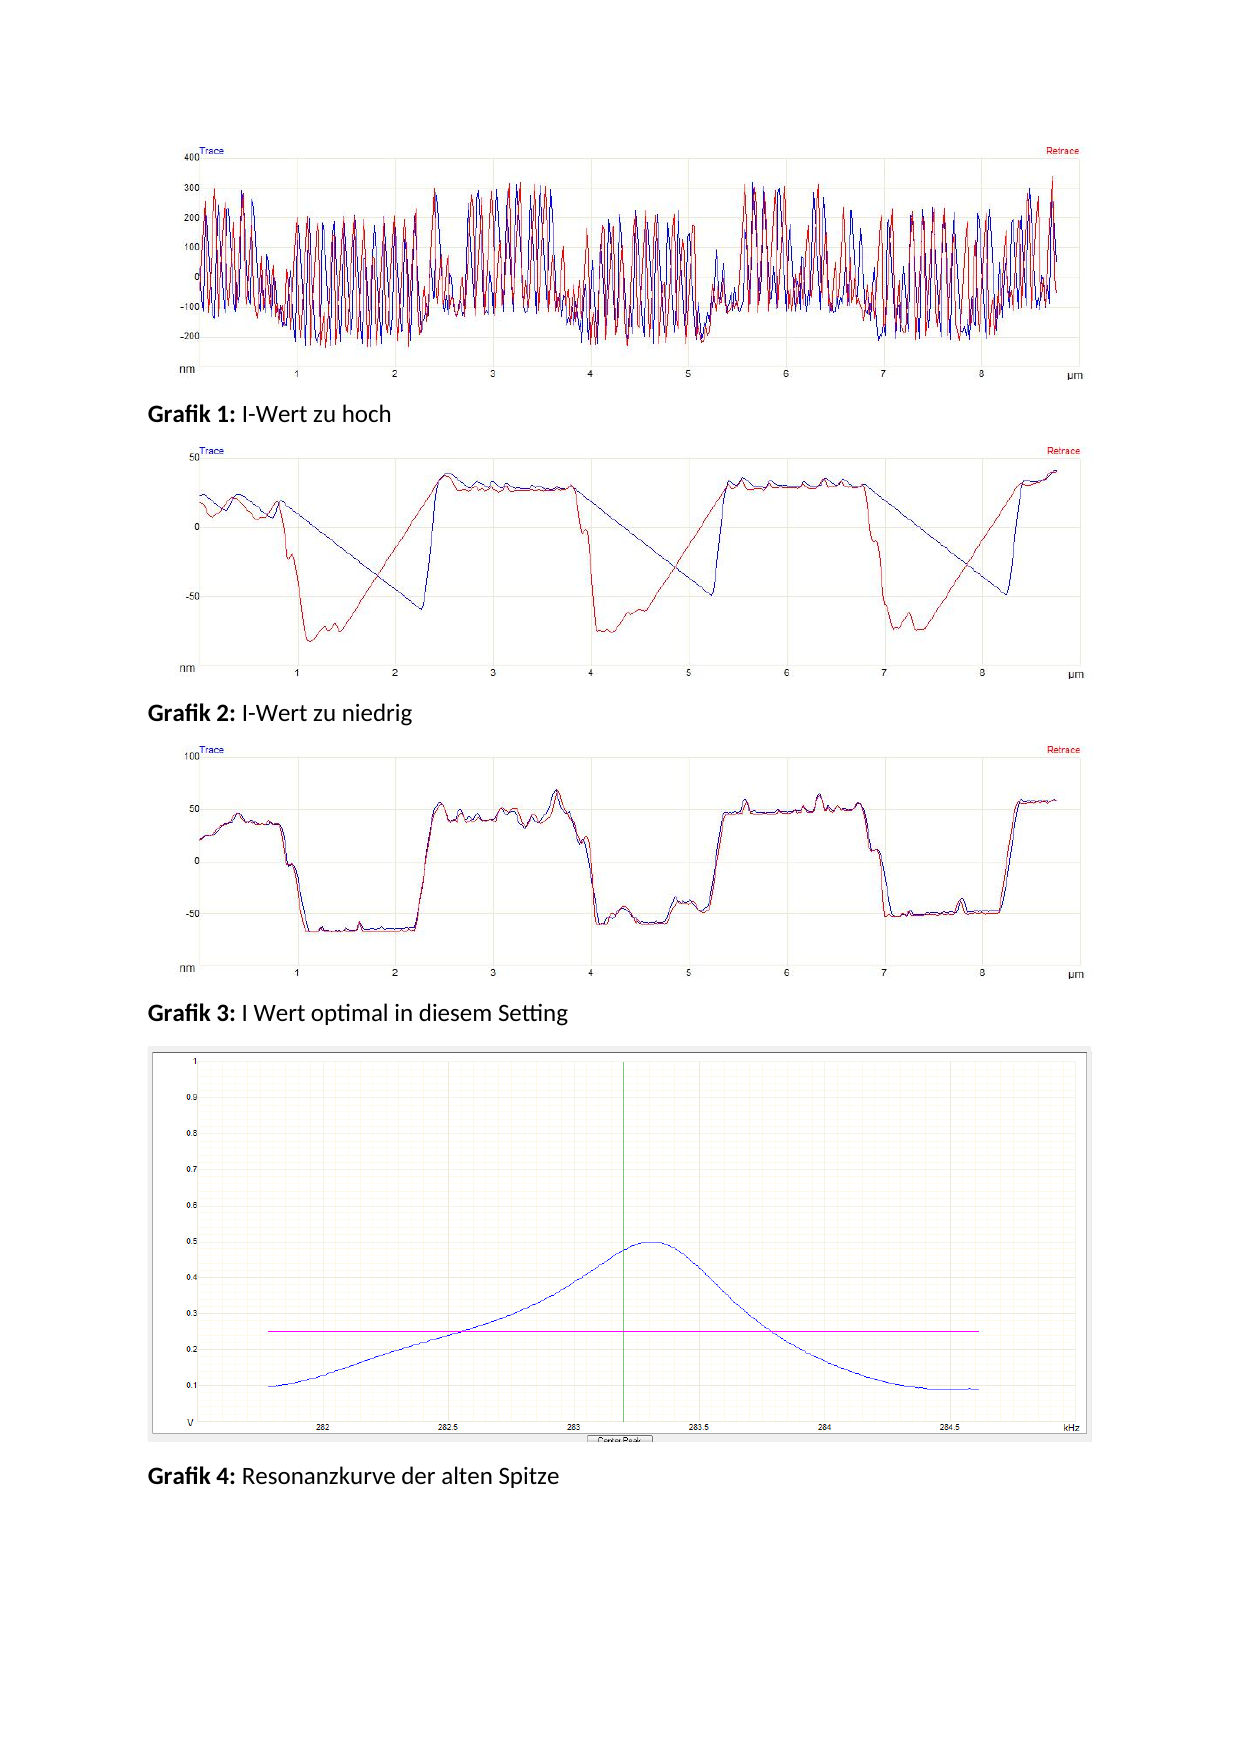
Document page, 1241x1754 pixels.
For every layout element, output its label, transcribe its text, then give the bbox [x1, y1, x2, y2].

text Grafik 4: Resonanzkurve der alten Spitze [148, 1460, 1093, 1491]
text Grafik 1: I-Wert zu hoch [148, 398, 1093, 429]
text Grafik 3: I Wert optimal in diesem Setting [148, 997, 1093, 1027]
text Grafik 2: I-Wert zu niedrig [148, 697, 1093, 728]
